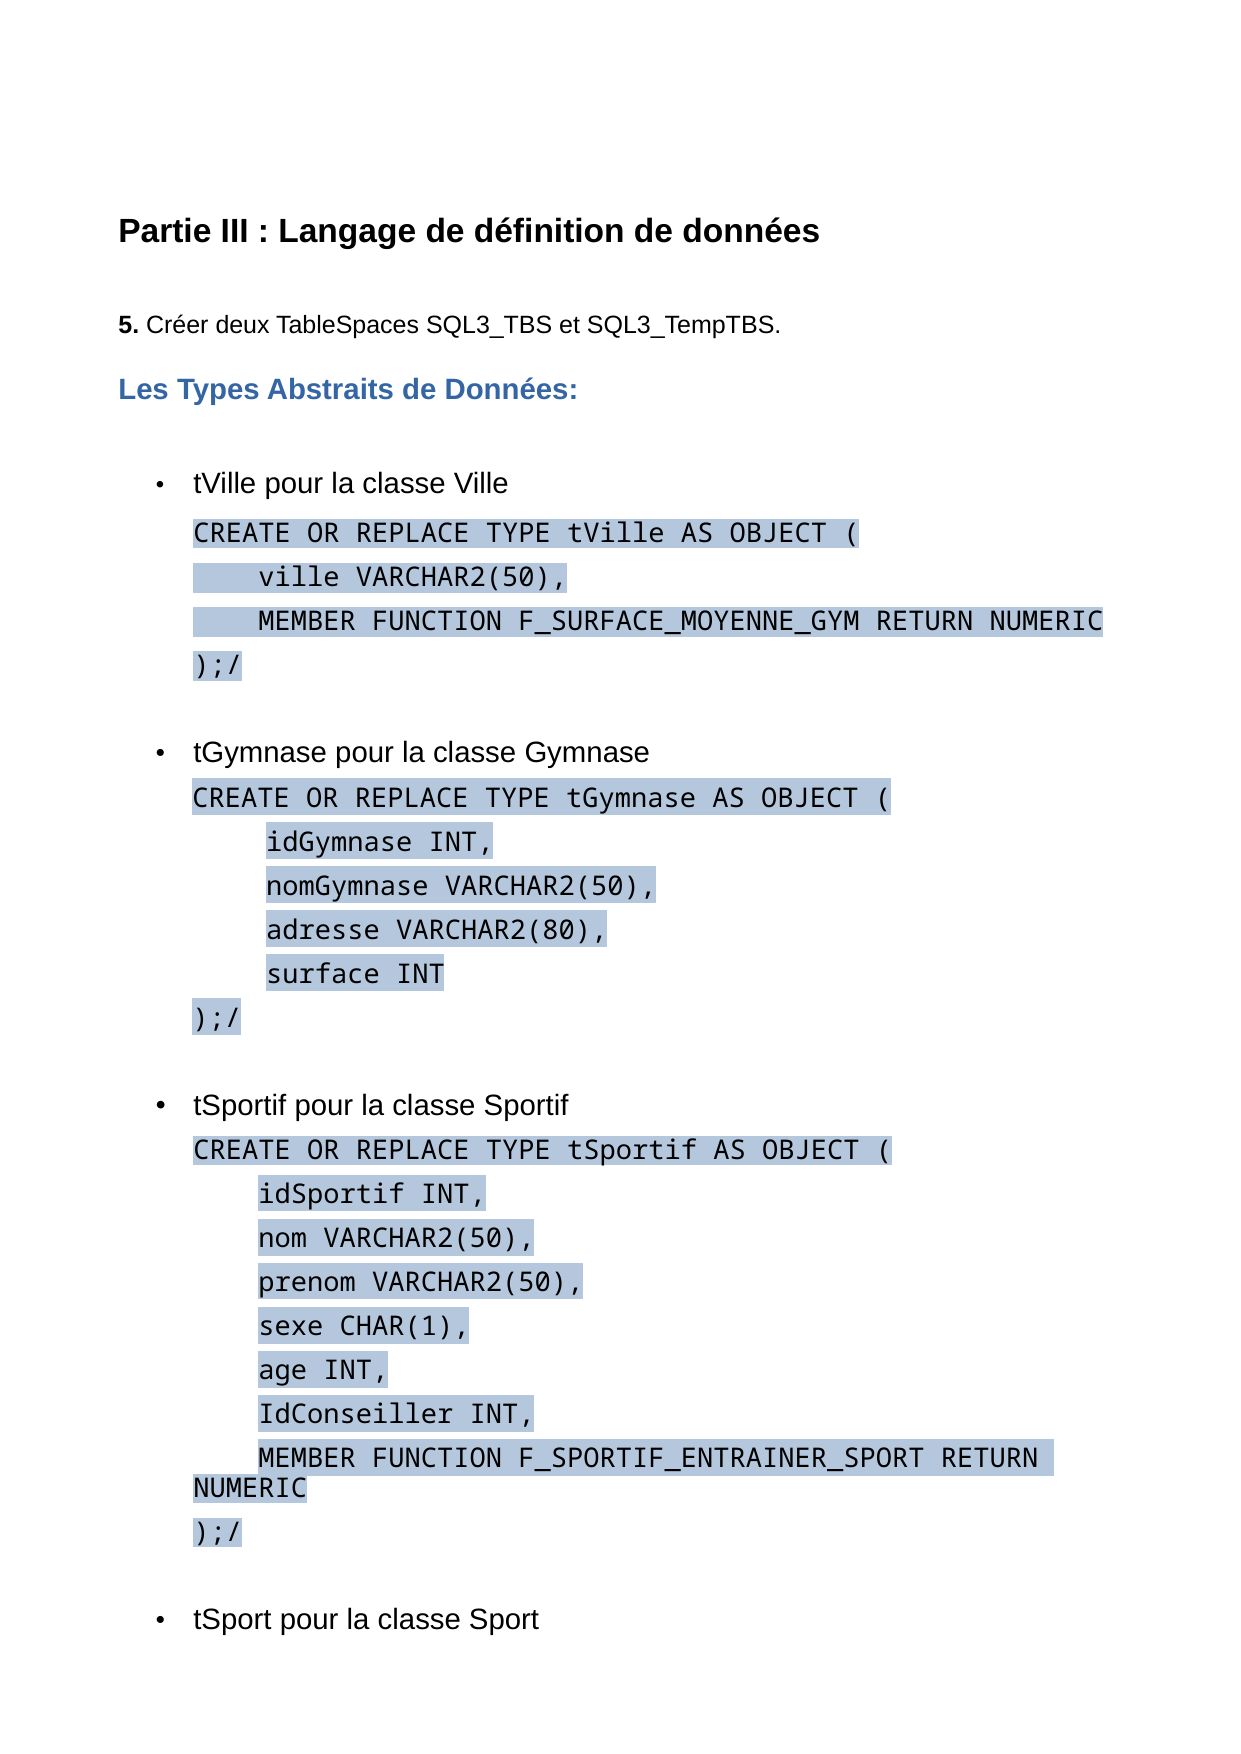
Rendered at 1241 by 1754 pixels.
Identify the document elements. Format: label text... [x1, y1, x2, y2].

list nom VARCHAR2(50), [156, 1224, 1122, 1253]
list tVille pour la classe Ville [156, 466, 1122, 499]
list prenom VARCHAR2(50), [156, 1268, 1122, 1298]
text nomGymnase VARCHAR2(50), [118, 872, 1122, 901]
text CREATE OR REPLACE TYPE tGymnase AS OBJECT ( [118, 783, 1122, 813]
list MEMBER FUNCTION F_SPORTIF_ENTRAINER_SPORT RETURN NUMERIC [156, 1444, 1122, 1503]
text adresse VARCHAR2(80), [118, 916, 1122, 945]
text );/ [118, 1004, 1122, 1033]
list IdConseiller INT, [156, 1400, 1122, 1430]
list CREATE OR REPLACE TYPE tSportif AS OBJECT ( [156, 1136, 1122, 1165]
list ville VARCHAR2(50), [156, 563, 1122, 593]
subtitle Les Types Abstraits de Données: [118, 372, 1122, 406]
list );/ [156, 1518, 1122, 1547]
list sexe CHAR(1), [156, 1312, 1122, 1342]
list tSport pour la classe Sport [156, 1606, 1122, 1636]
text idGymnase INT, [118, 827, 1122, 857]
text surface INT [118, 960, 1122, 989]
list tSportif pour la classe Sportif [156, 1092, 1122, 1121]
list );/ [156, 651, 1122, 681]
list tGymnase pour la classe Gymnase [156, 739, 1122, 769]
subtitle Partie III : Langage de définition de données [118, 211, 1122, 249]
list CREATE OR REPLACE TYPE tVille AS OBJECT ( [156, 519, 1122, 548]
list idSportif INT, [156, 1180, 1122, 1209]
list MEMBER FUNCTION F_SURFACE_MOYENNE_GYM RETURN NUMERIC [156, 607, 1122, 637]
text 5. Créer deux TableSpaces SQL3_TBS et SQL3_TempTBS. [118, 310, 1122, 338]
list age INT, [156, 1356, 1122, 1386]
